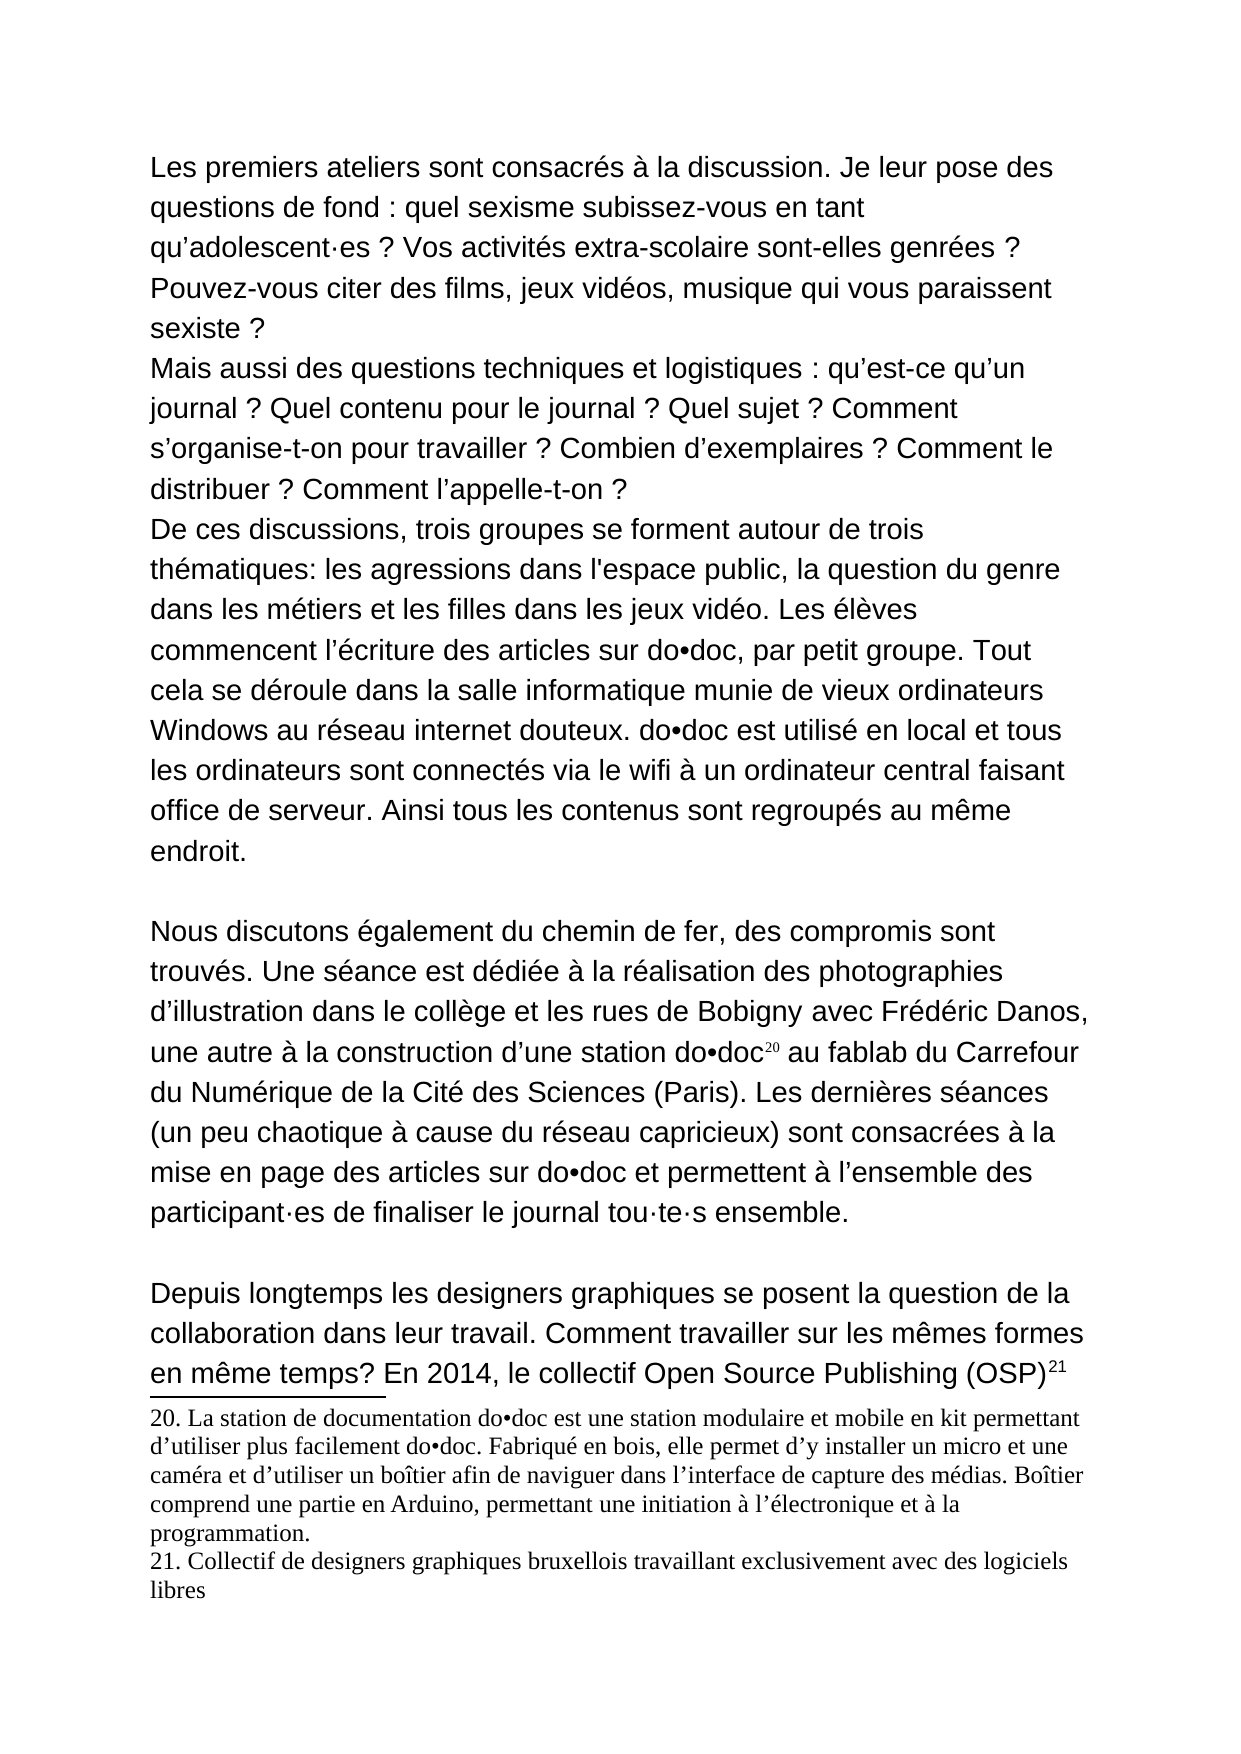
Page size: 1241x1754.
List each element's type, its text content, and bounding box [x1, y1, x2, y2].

text De ces discussions, trois groupes se forment autour de trois thématiques: les agressions dans l'espace public, la question du genre dans les métiers et les filles dans les jeux vidéo. Les élèves commencent l’écriture des articles sur do•doc, par petit groupe. Tout cela se déroule dans la salle informatique munie de vieux ordinateurs Windows au réseau internet douteux. do•doc est utilisé en local et tous les ordinateurs sont connectés via le wifi à un ordinateur central faisant office de serveur. Ainsi tous les contenus sont regroupés au même endroit. [150, 512, 1090, 867]
text Les premiers ateliers sont consacrés à la discussion. Je leur pose des questions de fond : quel sexisme subissez-vous en tant qu’adolescent·es ? Vos activités extra-scolaire sont-elles genrées ? Pouvez-vous citer des films, jeux vidéos, musique qui vous paraissent sexiste ? Mais aussi des questions techniques et logistiques : qu’est-ce qu’un journal ? Quel contenu pour le journal ? Quel sujet ? Comment s’organise-t-on pour travailler ? Combien d’exemplaires ? Comment le distribuer ? Comment l’appelle-t-on ? [150, 150, 1090, 505]
text . Collectif de designers graphiques bruxellois travaillant exclusivement avec des logiciels libres [150, 1546, 1090, 1604]
text Nous discutons également du chemin de fer, des compromis sont trouvés. Une séance est dédiée à la réalisation des photographies d’illustration dans le collège et les rues de Bobigny avec Frédéric Danos, une autre à la construction d’une station do•doc au fablab du Carrefour du Numérique de la Cité des Sciences (Paris). Les dernières séances (un peu chaotique à cause du réseau capricieux) sont consacrées à la mise en page des articles sur do•doc et permettent à l’ensemble des participant·es de finaliser le journal tou·te·s ensemble. [150, 914, 1090, 1229]
text . La station de documentation do•doc est une station modulaire et mobile en kit permettant d’utiliser plus facilement do•doc. Fabriqué en bois, elle permet d’y installer un micro et une caméra et d’utiliser un boîtier afin de naviguer dans l’interface de capture des médias. Boîtier comprend une partie en Arduino, permettant une initiation à l’électronique et à la programmation. [150, 1403, 1090, 1546]
text Depuis longtemps les designers graphiques se posent la question de la collaboration dans leur travail. Comment travailler sur les mêmes formes en même temps? En 2014, le collectif Open Source Publishing (OSP) avait proposé Visual Culture, un outil pour le design collaboratif, basé sur Git. [150, 1276, 1090, 1390]
